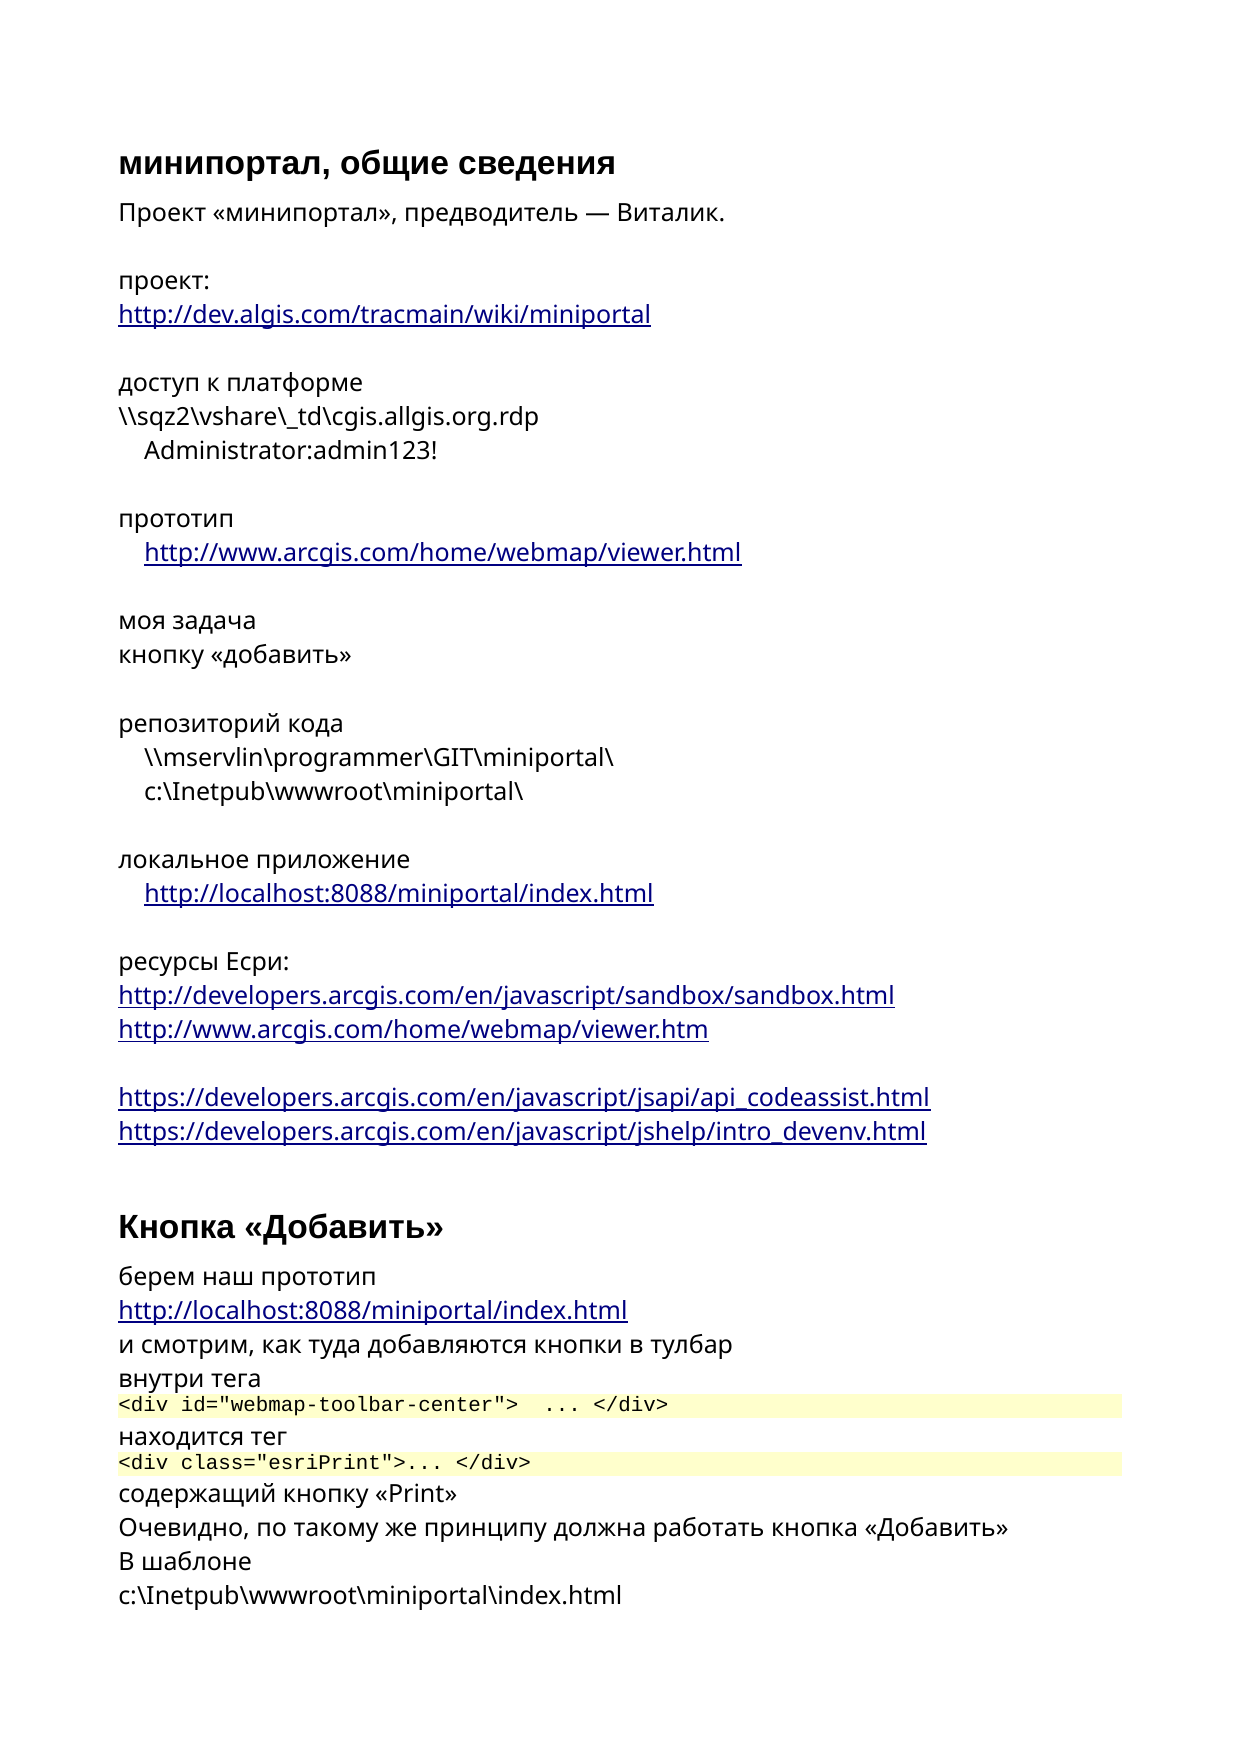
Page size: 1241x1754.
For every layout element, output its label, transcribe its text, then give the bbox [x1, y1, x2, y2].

text \\sqz2\vshare\_td\cgis.allgis.org.rdp [118, 399, 1122, 433]
text <div class="esriPrint">... </div> [118, 1452, 1122, 1476]
text http://localhost:8088/miniportal/index.html [118, 876, 1122, 909]
text репозиторий кода [118, 705, 1122, 739]
text В шаблоне [118, 1544, 1122, 1578]
text доступ к платформе [118, 364, 1122, 399]
text и смотрим, как туда добавляются кнопки в тулбар [118, 1326, 1122, 1360]
text <div id="webmap-toolbar-center"> ... </div> [118, 1394, 1122, 1418]
text http://www.arcgis.com/home/webmap/viewer.htm [118, 1012, 1122, 1046]
text http://www.arcgis.com/home/webmap/viewer.html [118, 535, 1122, 569]
text c:\Inetpub\wwwroot\miniportal\ [118, 773, 1122, 807]
text https://developers.arcgis.com/en/javascript/jsapi/api_codeassist.html [118, 1080, 1122, 1114]
text http://localhost:8088/miniportal/index.html [118, 1292, 1122, 1326]
text https://developers.arcgis.com/en/javascript/jshelp/intro_devenv.html [118, 1114, 1122, 1148]
text прототип [118, 501, 1122, 535]
text Administrator:admin123! [118, 433, 1122, 467]
text http://developers.arcgis.com/en/javascript/sandbox/sandbox.html [118, 978, 1122, 1012]
text моя задача [118, 603, 1122, 637]
text Очевидно, по такому же принципу должна работать кнопка «Добавить» [118, 1510, 1122, 1544]
text http://dev.algis.com/tracmain/wiki/miniportal [118, 296, 1122, 331]
subtitle минипортал, общие сведения [118, 143, 1122, 182]
text находится тег [118, 1418, 1122, 1452]
text локальное приложение [118, 841, 1122, 876]
subtitle Кнопка «Добавить» [118, 1207, 1122, 1246]
text внутри тега [118, 1360, 1122, 1394]
text содержащий кнопку «Print» [118, 1476, 1122, 1510]
text \\mservlin\programmer\GIT\miniportal\ [118, 739, 1122, 773]
text кнопку «добавить» [118, 637, 1122, 671]
text Проект «минипортал», предводитель — Виталик. [118, 194, 1122, 228]
text проект: [118, 262, 1122, 296]
text берем наш прототип [118, 1258, 1122, 1292]
text ресурсы Есри: [118, 944, 1122, 978]
text c:\Inetpub\wwwroot\miniportal\index.html [118, 1578, 1122, 1612]
